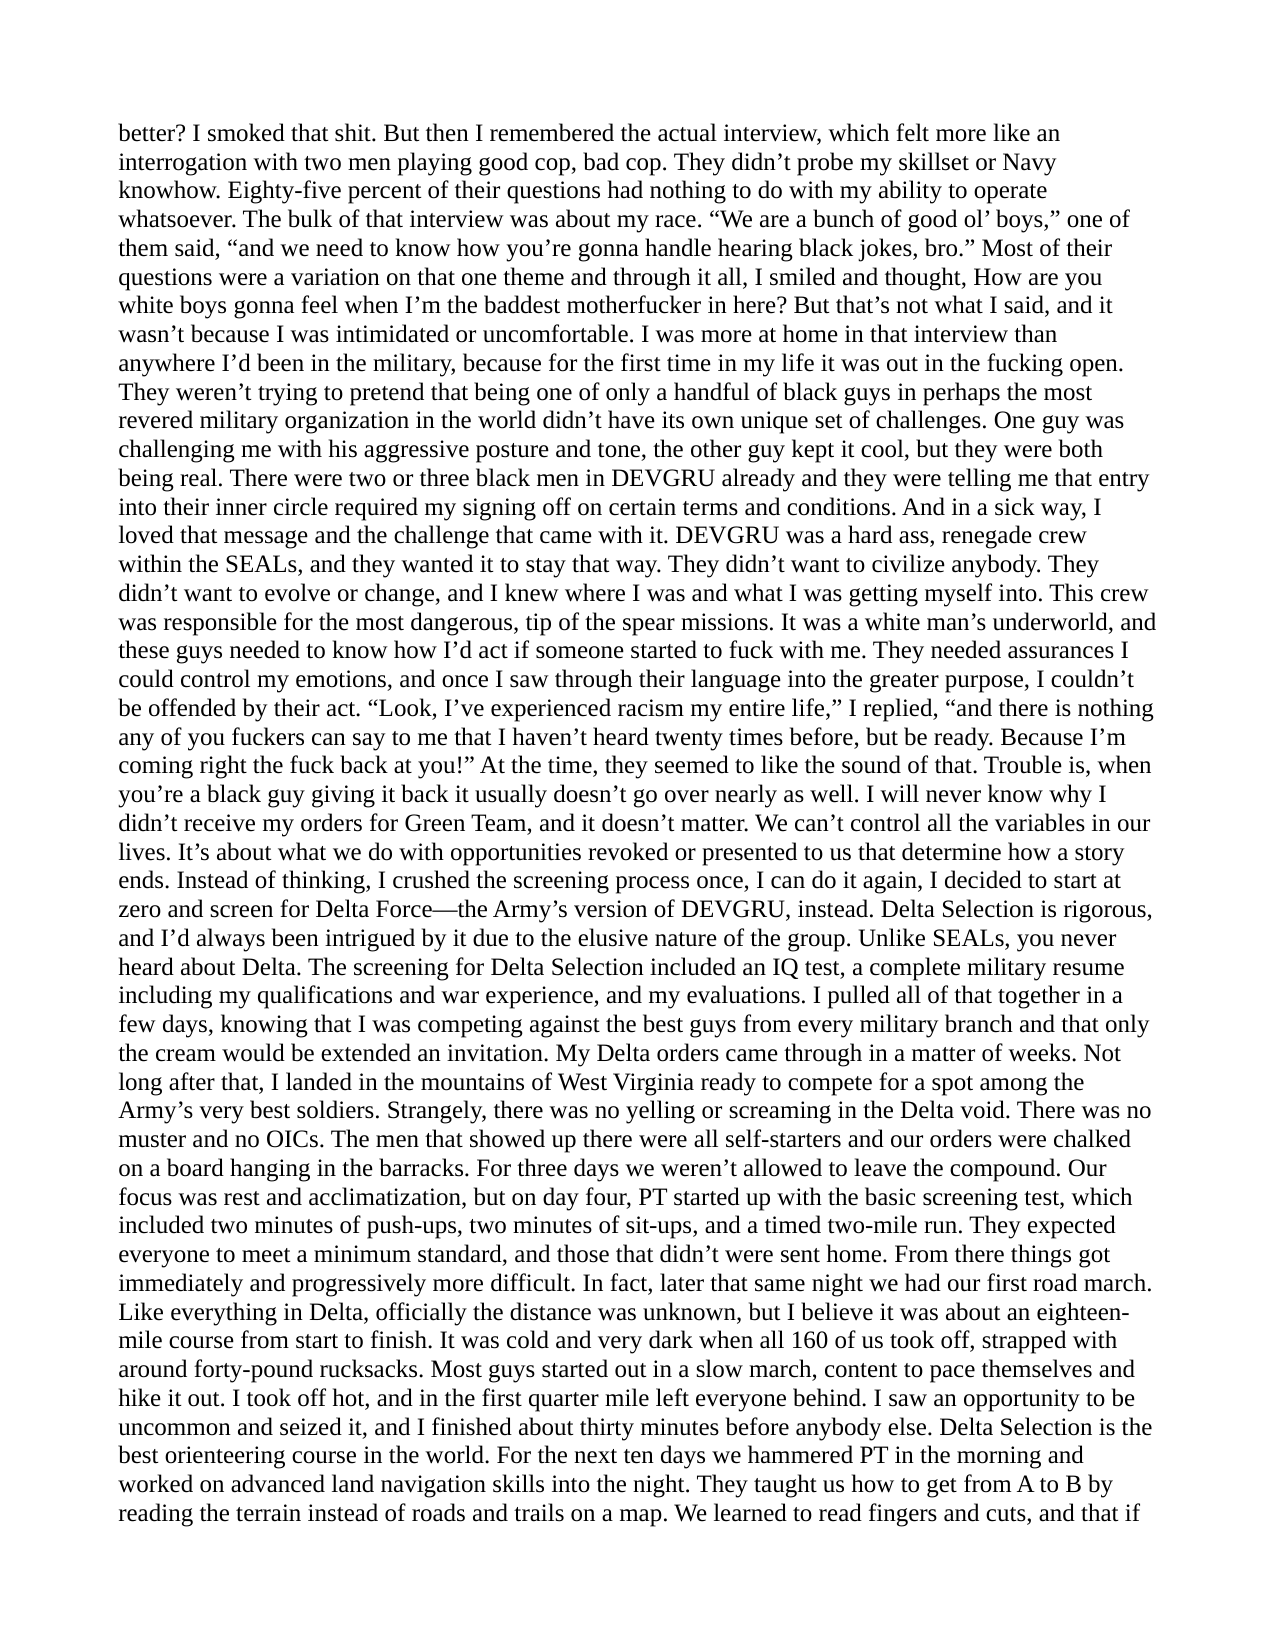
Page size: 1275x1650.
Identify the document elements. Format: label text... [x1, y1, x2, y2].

text better? I smoked that shit. But then I remembered the actual interview, which felt more like an interrogation with two men playing good cop, bad cop. They didn’t probe my skillset or Navy knowhow. Eighty-five percent of their questions had nothing to do with my ability to operate whatsoever. The bulk of that interview was about my race. “We are a bunch of good ol’ boys,” one of them said, “and we need to know how you’re gonna handle hearing black jokes, bro.” Most of their questions were a variation on that one theme and through it all, I smiled and thought, How are you white boys gonna feel when I’m the baddest motherfucker in here? But that’s not what I said, and it wasn’t because I was intimidated or uncomfortable. I was more at home in that interview than anywhere I’d been in the military, because for the first time in my life it was out in the fucking open. They weren’t trying to pretend that being one of only a handful of black guys in perhaps the most revered military organization in the world didn’t have its own unique set of challenges. One guy was challenging me with his aggressive posture and tone, the other guy kept it cool, but they were both being real. There were two or three black men in DEVGRU already and they were telling me that entry into their inner circle required my signing off on certain terms and conditions. And in a sick way, I loved that message and the challenge that came with it. DEVGRU was a hard ass, renegade crew within the SEALs, and they wanted it to stay that way. They didn’t want to civilize anybody. They didn’t want to evolve or change, and I knew where I was and what I was getting myself into. This crew was responsible for the most dangerous, tip of the spear missions. It was a white man’s underworld, and these guys needed to know how I’d act if someone started to fuck with me. They needed assurances I could control my emotions, and once I saw through their language into the greater purpose, I couldn’t be offended by their act. “Look, I’ve experienced racism my entire life,” I replied, “and there is nothing any of you fuckers can say to me that I haven’t heard twenty times before, but be ready. Because I’m coming right the fuck back at you!” At the time, they seemed to like the sound of that. Trouble is, when you’re a black guy giving it back it usually doesn’t go over nearly as well. I will never know why I didn’t receive my orders for Green Team, and it doesn’t matter. We can’t control all the variables in our lives. It’s about what we do with opportunities revoked or presented to us that determine how a story ends. Instead of thinking, I crushed the screening process once, I can do it again, I decided to start at zero and screen for Delta Force—the Army’s version of DEVGRU, instead. Delta Selection is rigorous, and I’d always been intrigued by it due to the elusive nature of the group. Unlike SEALs, you never heard about Delta. The screening for Delta Selection included an IQ test, a complete military resume including my qualifications and war experience, and my evaluations. I pulled all of that together in a few days, knowing that I was competing against the best guys from every military branch and that only the cream would be extended an invitation. My Delta orders came through in a matter of weeks. Not long after that, I landed in the mountains of West Virginia ready to compete for a spot among the Army’s very best soldiers. Strangely, there was no yelling or screaming in the Delta void. There was no muster and no OICs. The men that showed up there were all self-starters and our orders were chalked on a board hanging in the barracks. For three days we weren’t allowed to leave the compound. Our focus was rest and acclimatization, but on day four, PT started up with the basic screening test, which included two minutes of push-ups, two minutes of sit-ups, and a timed two-mile run. They expected everyone to meet a minimum standard, and those that didn’t were sent home. From there things got immediately and progressively more difficult. In fact, later that same night we had our first road march. Like everything in Delta, officially the distance was unknown, but I believe it was about an eighteen-mile course from start to finish. It was cold and very dark when all 160 of us took off, strapped with around forty-pound rucksacks. Most guys started out in a slow march, content to pace themselves and hike it out. I took off hot, and in the first quarter mile left everyone behind. I saw an opportunity to be uncommon and seized it, and I finished about thirty minutes before anybody else. Delta Selection is the best orienteering course in the world. For the next ten days we hammered PT in the morning and worked on advanced land navigation skills into the night. They taught us how to get from A to B by reading the terrain instead of roads and trails on a map. We learned to read fingers and cuts, and that if [118, 118, 1157, 1527]
